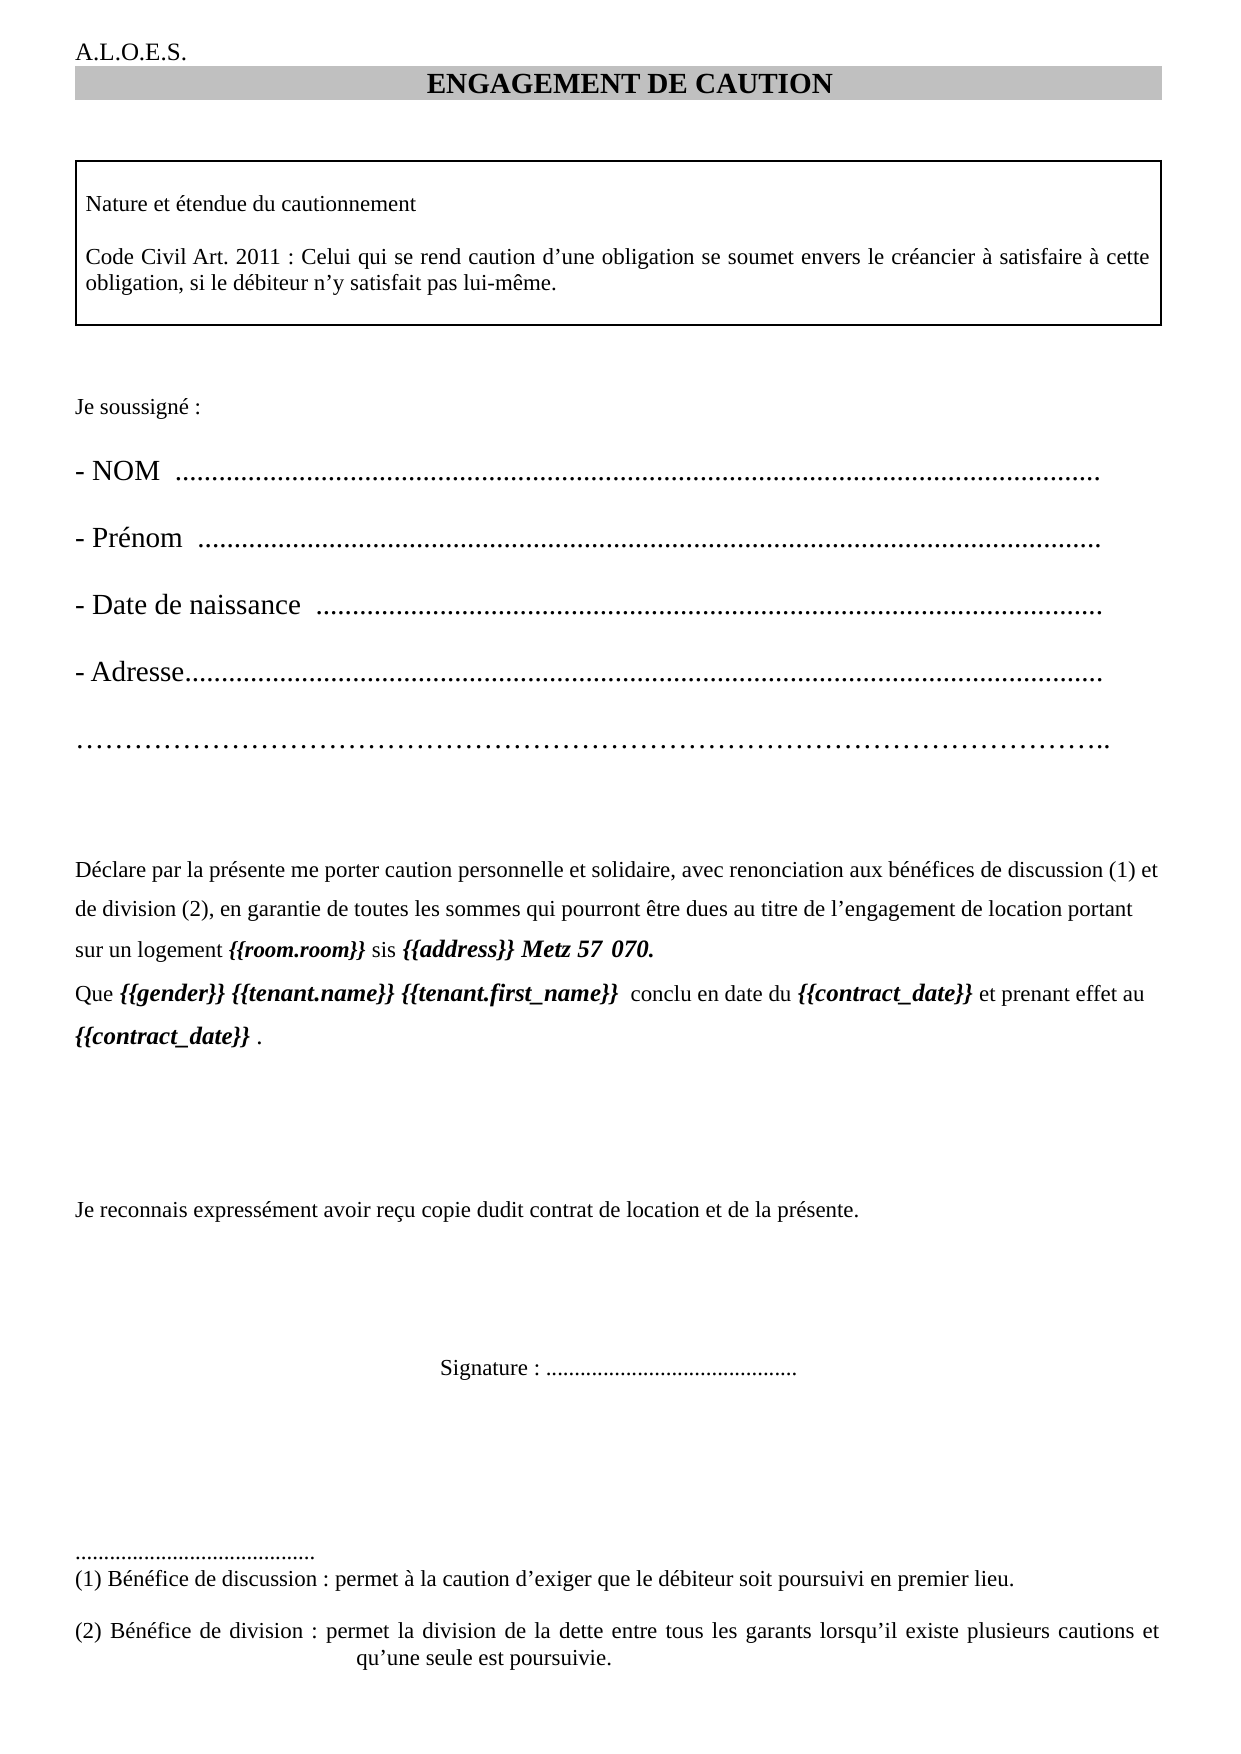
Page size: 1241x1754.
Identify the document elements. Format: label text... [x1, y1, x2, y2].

text Signature : ............................................ [75, 1354, 1162, 1380]
text - Prénom ............................................................................................................................ [75, 520, 1162, 554]
text …………………………………………………………………………………………….. [75, 721, 1162, 755]
text Je soussigné : [75, 393, 1162, 419]
text Déclare par la présente me porter caution personnelle et solidaire, avec renonciation aux bénéfices de discussion (1) et de division (2), en garantie de toutes les sommes qui pourront être dues au titre de l’engagement de location portant sur un logement {{room.room}} sis {{address}} Metz 57 070. [75, 856, 1162, 963]
text (1) Bénéfice de discussion : permet à la caution d’exiger que le débiteur soit poursuivi en premier lieu. [75, 1565, 1162, 1591]
text Que {{gender}} {{tenant.name}} {{tenant.first_name}} conclu en date du {{contract_date}} et prenant effet au {{contract_date}} . [75, 978, 1162, 1049]
text Nature et étendue du cautionnement [77, 186, 1160, 217]
text Je reconnais expressément avoir reçu copie dudit contrat de location et de la présente. [75, 1196, 1162, 1222]
text - NOM ............................................................................................................................... [75, 453, 1162, 487]
text ENGAGEMENT DE CAUTION [75, 66, 1162, 100]
text - Adresse.............................................................................................................................. [75, 654, 1162, 688]
text A.L.O.E.S. [75, 37, 1162, 66]
text - Date de naissance ............................................................................................................ [75, 587, 1162, 621]
text .......................................... [75, 1538, 1162, 1565]
text Code Civil Art. 2011 : Celui qui se rend caution d’une obligation se soumet envers le créancier à satisfaire à cette obligation, si le débiteur n’y satisfait pas lui-même. [77, 239, 1160, 296]
text (2) Bénéfice de division : permet la division de la dette entre tous les garants lorsqu’il existe plusieurs cautions et qu’une seule est poursuivie. [75, 1617, 1162, 1670]
